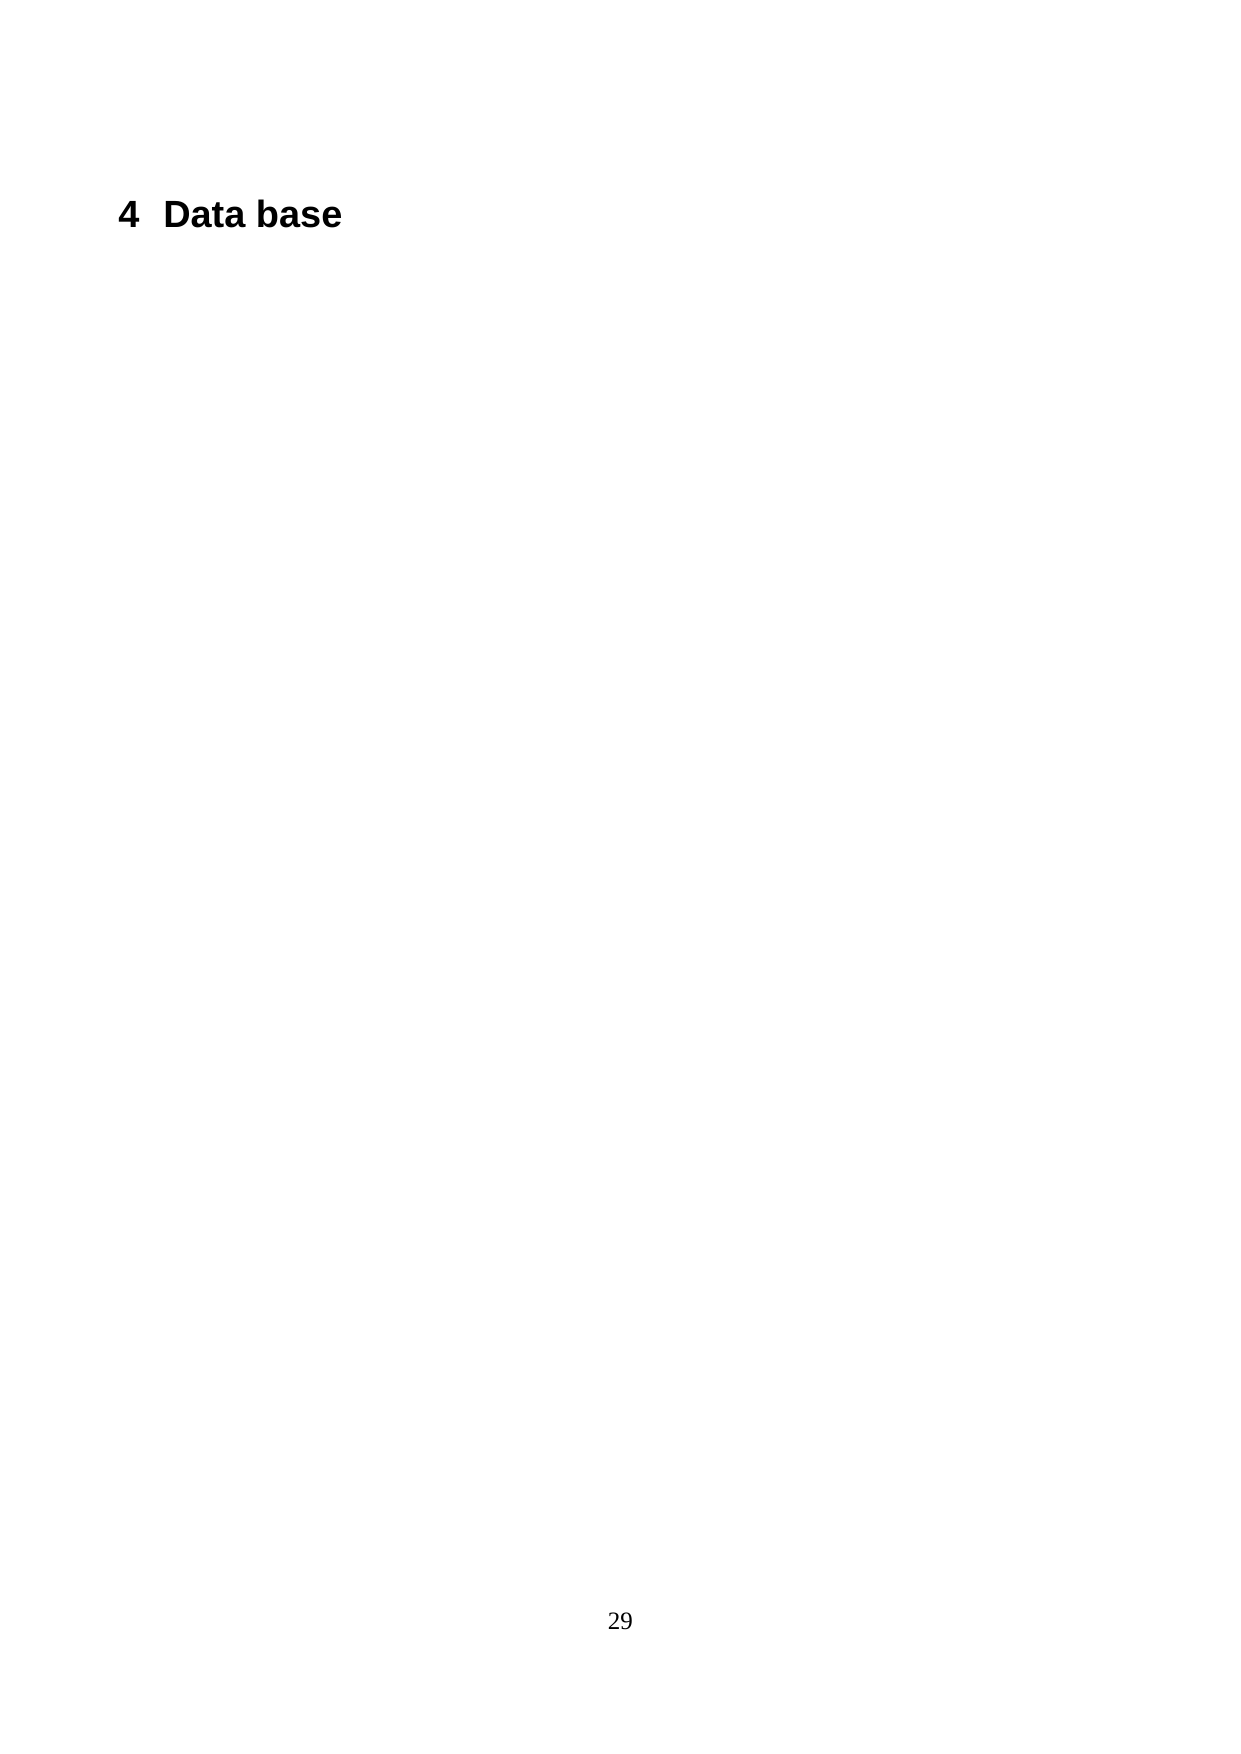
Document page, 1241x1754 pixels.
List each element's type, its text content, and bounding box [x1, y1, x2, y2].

subtitle Data base [118, 192, 1122, 236]
